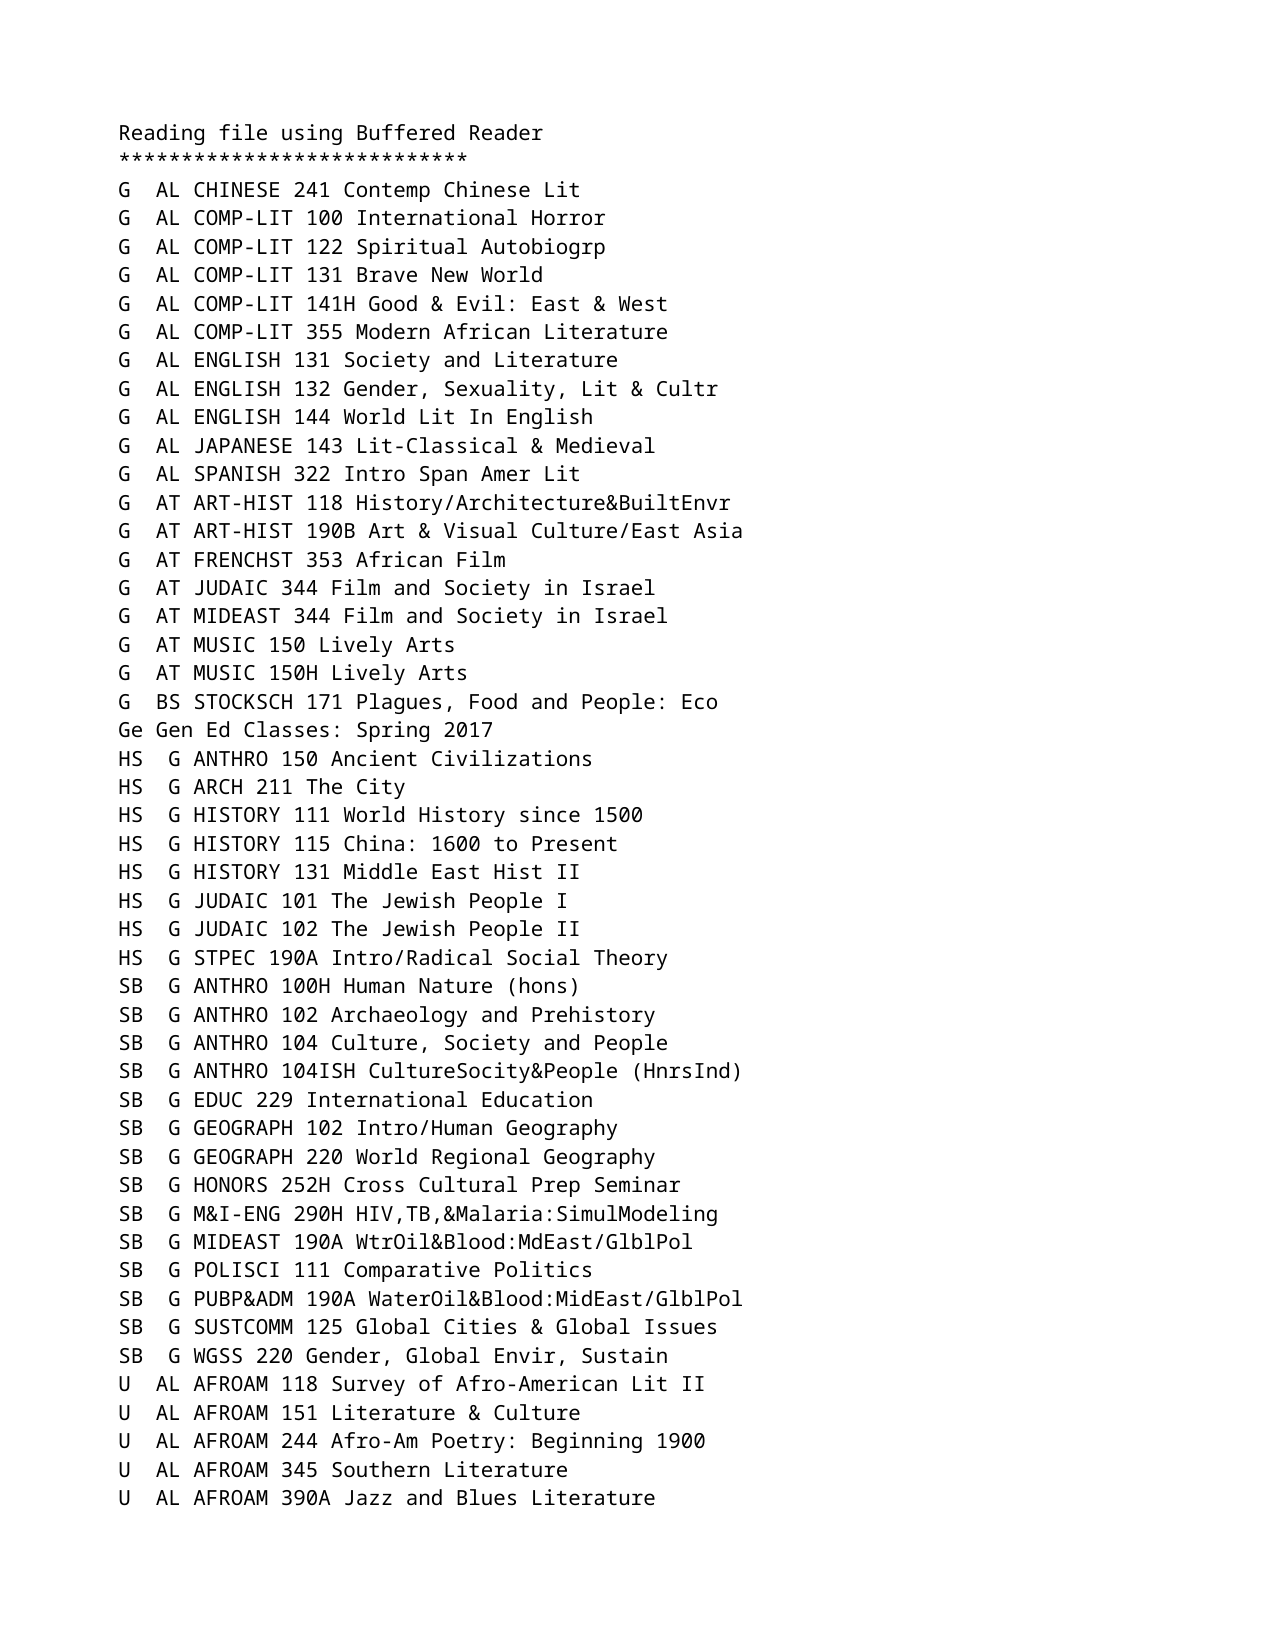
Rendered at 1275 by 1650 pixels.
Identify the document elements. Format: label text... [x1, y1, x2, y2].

text G AT FRENCHST 353 African Film [118, 545, 1157, 573]
text G AT MUSIC 150 Lively Arts [118, 630, 1157, 658]
text G AL COMP-LIT 100 International Horror [118, 203, 1157, 232]
text U AL AFROAM 244 Afro-Am Poetry: Beginning 1900 [118, 1426, 1157, 1455]
text HS G ARCH 211 The City [118, 772, 1157, 801]
text SB G EDUC 229 International Education [118, 1085, 1157, 1113]
text U AL AFROAM 151 Literature & Culture [118, 1398, 1157, 1426]
text G AL JAPANESE 143 Lit-Classical & Medieval [118, 431, 1157, 459]
text U AL AFROAM 390A Jazz and Blues Literature [118, 1483, 1157, 1512]
text G AT JUDAIC 344 Film and Society in Israel [118, 573, 1157, 602]
text HS G JUDAIC 102 The Jewish People II [118, 914, 1157, 943]
text G AL COMP-LIT 355 Modern African Literature [118, 317, 1157, 346]
text SB G SUSTCOMM 125 Global Cities & Global Issues [118, 1312, 1157, 1341]
text SB G ANTHRO 104ISH CultureSocity&People (HnrsInd) [118, 1057, 1157, 1085]
text HS G ANTHRO 150 Ancient Civilizations [118, 744, 1157, 772]
text G AT MUSIC 150H Lively Arts [118, 658, 1157, 687]
text SB G MIDEAST 190A WtrOil&Blood:MdEast/GlblPol [118, 1227, 1157, 1256]
text Ge Gen Ed Classes: Spring 2017 [118, 715, 1157, 744]
text SB G ANTHRO 104 Culture, Society and People [118, 1028, 1157, 1057]
text G AT ART-HIST 190B Art & Visual Culture/East Asia [118, 516, 1157, 545]
text G AT MIDEAST 344 Film and Society in Israel [118, 602, 1157, 630]
text G AL SPANISH 322 Intro Span Amer Lit [118, 459, 1157, 488]
text HS G HISTORY 111 World History since 1500 [118, 801, 1157, 829]
text SB G GEOGRAPH 102 Intro/Human Geography [118, 1113, 1157, 1142]
text G AL COMP-LIT 131 Brave New World [118, 260, 1157, 289]
text SB G PUBP&ADM 190A WaterOil&Blood:MidEast/GlblPol [118, 1284, 1157, 1312]
text G AL COMP-LIT 122 Spiritual Autobiogrp [118, 232, 1157, 260]
text G AL COMP-LIT 141H Good & Evil: East & West [118, 289, 1157, 317]
text U AL AFROAM 345 Southern Literature [118, 1455, 1157, 1483]
text U AL AFROAM 118 Survey of Afro-American Lit II [118, 1369, 1157, 1398]
text Reading file using Buffered Reader [118, 118, 1157, 147]
text SB G M&I-ENG 290H HIV,TB,&Malaria:SimulModeling [118, 1199, 1157, 1227]
text G AL ENGLISH 131 Society and Literature [118, 346, 1157, 374]
text G AL ENGLISH 132 Gender, Sexuality, Lit & Cultr [118, 374, 1157, 402]
text SB G WGSS 220 Gender, Global Envir, Sustain [118, 1341, 1157, 1369]
text HS G JUDAIC 101 The Jewish People I [118, 886, 1157, 914]
text SB G GEOGRAPH 220 World Regional Geography [118, 1142, 1157, 1170]
text SB G HONORS 252H Cross Cultural Prep Seminar [118, 1170, 1157, 1199]
text HS G STPEC 190A Intro/Radical Social Theory [118, 943, 1157, 971]
text HS G HISTORY 115 China: 1600 to Present [118, 829, 1157, 857]
text SB G ANTHRO 100H Human Nature (hons) [118, 971, 1157, 1000]
text HS G HISTORY 131 Middle East Hist II [118, 857, 1157, 886]
text G AT ART-HIST 118 History/Architecture&BuiltEnvr [118, 488, 1157, 516]
text SB G POLISCI 111 Comparative Politics [118, 1256, 1157, 1284]
text **************************** [118, 147, 1157, 175]
text G AL ENGLISH 144 World Lit In English [118, 402, 1157, 431]
text SB G ANTHRO 102 Archaeology and Prehistory [118, 1000, 1157, 1028]
text G AL CHINESE 241 Contemp Chinese Lit [118, 175, 1157, 203]
text G BS STOCKSCH 171 Plagues, Food and People: Eco [118, 687, 1157, 715]
